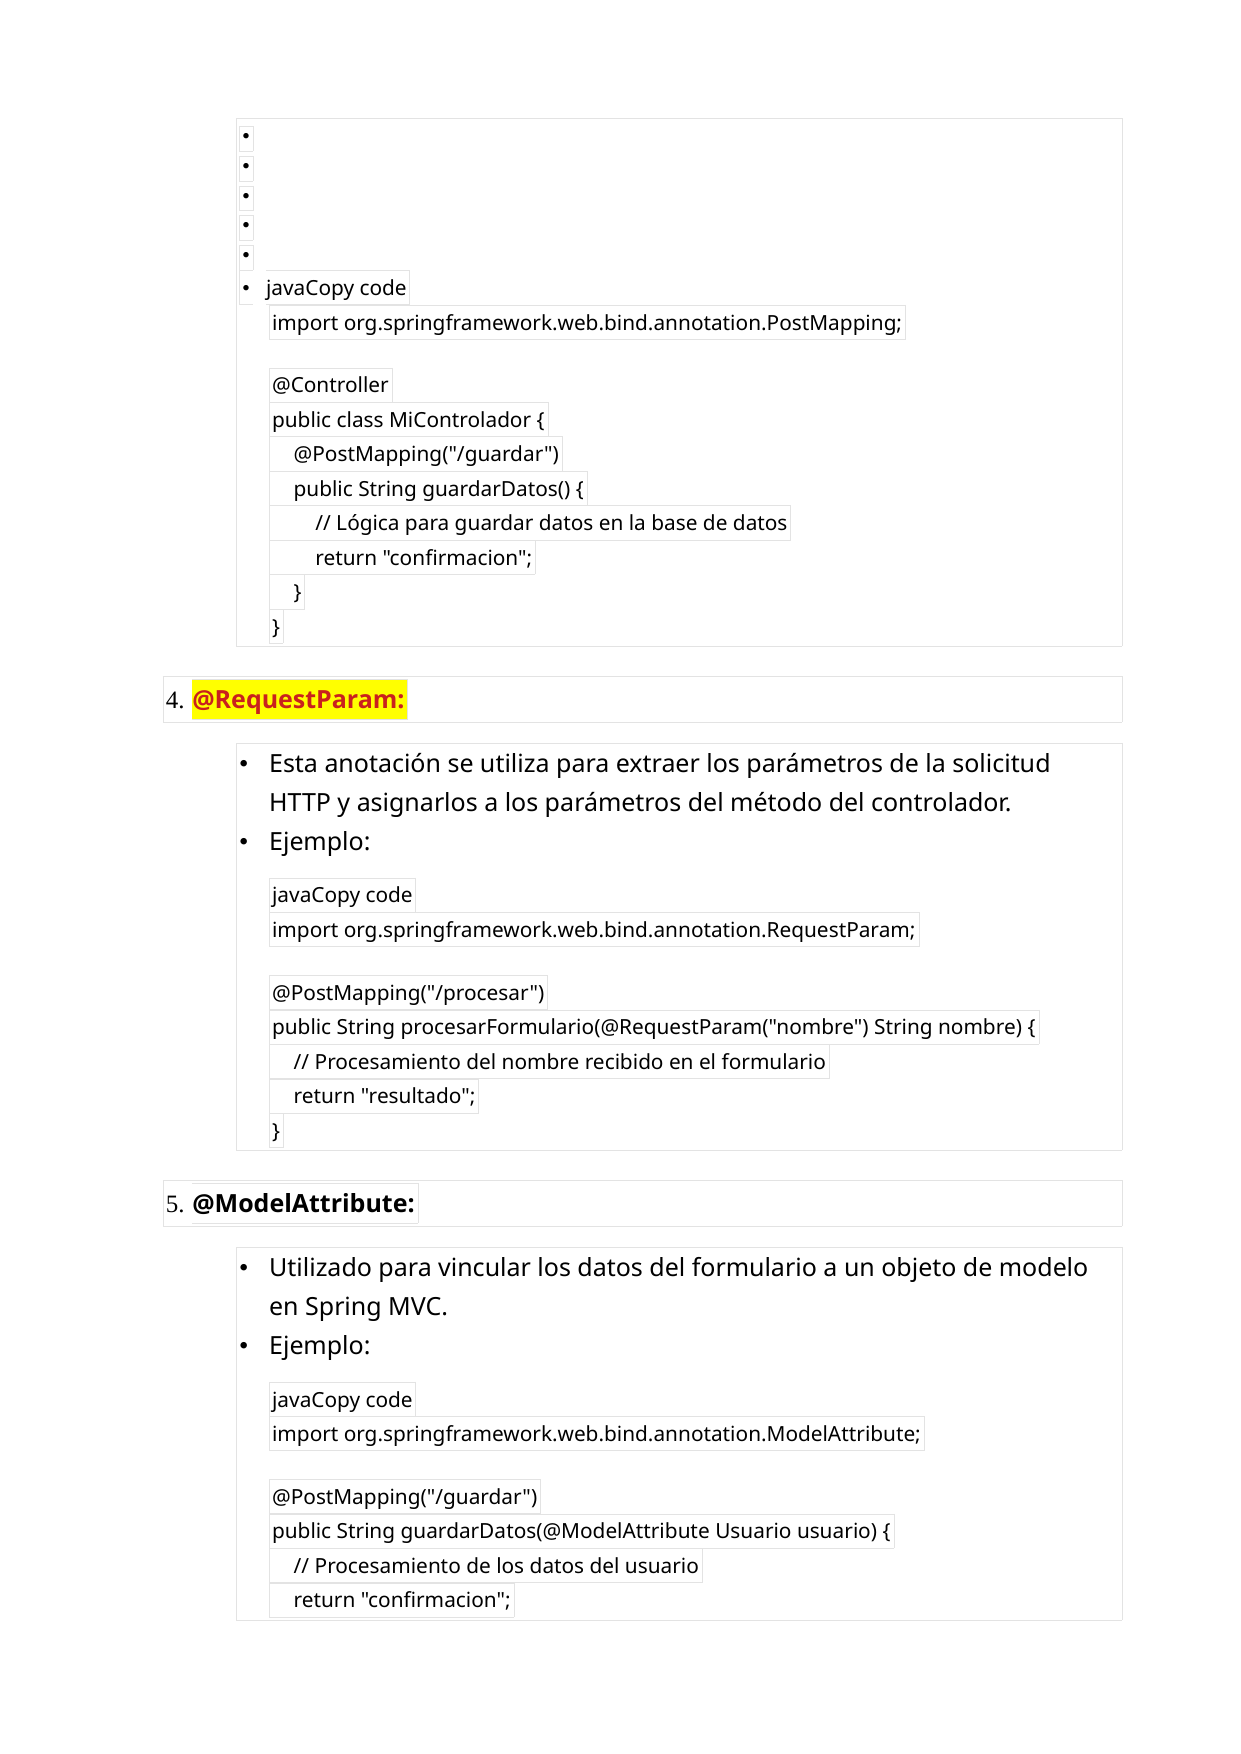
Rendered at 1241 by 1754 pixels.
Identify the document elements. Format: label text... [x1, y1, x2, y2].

list [305, 571, 1122, 606]
list import org.springframework.web.bind.annotation.ModelAttribute; [416, 1413, 1122, 1451]
list javaCopy code [237, 1379, 1122, 1413]
list @Controller [237, 364, 1122, 399]
list Esta anotación se utiliza para extraer los parámetros de la solicitud HTTP y asignarlos a los parámetros del método del controlador. [237, 744, 1122, 819]
list public class MiControlador { [393, 399, 1122, 433]
list [479, 1075, 1122, 1110]
list public String guardarDatos(@ModelAttribute Usuario usuario) { [270, 1515, 894, 1545]
list [237, 1545, 269, 1579]
list javaCopy code [240, 267, 1122, 302]
list [237, 1075, 269, 1110]
list Utilizado para vincular los datos del formulario a un objeto de modelo en Spring MVC. [237, 1248, 1122, 1323]
list // Lógica para guardar datos en la base de datos [237, 502, 269, 537]
list // Lógica para guardar datos en la base de datos [588, 502, 1122, 537]
list import org.springframework.web.bind.annotation.ModelAttribute; [270, 1417, 924, 1450]
list public String guardarDatos(@ModelAttribute Usuario usuario) { [541, 1511, 1122, 1545]
list @PostMapping("/guardar") [270, 437, 562, 468]
list import org.springframework.web.bind.annotation.PostMapping; [410, 302, 1122, 339]
list public String procesarFormulario(@RequestParam("nombre") String nombre) { [270, 1011, 1039, 1041]
list [237, 571, 269, 606]
list public class MiControlador { [237, 399, 269, 433]
list return "confirmacion"; [270, 541, 535, 571]
list import org.springframework.web.bind.annotation.RequestParam; [237, 909, 269, 947]
list public String guardarDatos() { [270, 472, 587, 502]
list return "resultado"; [270, 1080, 478, 1110]
list } [237, 606, 1122, 646]
list // Procesamiento de los datos del usuario [270, 1545, 1122, 1579]
list @PostMapping("/guardar") [237, 1476, 1122, 1511]
list } [270, 575, 304, 606]
list import org.springframework.web.bind.annotation.PostMapping; [237, 302, 409, 339]
list return "confirmacion"; [237, 1579, 1122, 1620]
list [237, 1041, 269, 1075]
list public String guardarDatos() { [563, 468, 1122, 502]
list @PostMapping("/guardar") [237, 433, 269, 468]
list import org.springframework.web.bind.annotation.RequestParam; [416, 909, 1122, 947]
list } [237, 1110, 1122, 1150]
list @RequestParam: [164, 677, 1122, 722]
list Ejemplo: [237, 1325, 1122, 1362]
list // Lógica para guardar datos en la base de datos [270, 506, 790, 537]
list public class MiControlador { [270, 403, 548, 433]
list javaCopy code [237, 874, 1122, 909]
list public String procesarFormulario(@RequestParam("nombre") String nombre) { [548, 1006, 1122, 1041]
list import org.springframework.web.bind.annotation.RequestParam; [270, 913, 919, 946]
list // Procesamiento del nombre recibido en el formulario [270, 1041, 1122, 1075]
list [536, 537, 1122, 571]
list @PostMapping("/procesar") [237, 972, 1122, 1006]
list @ModelAttribute: [164, 1181, 1122, 1226]
list import org.springframework.web.bind.annotation.PostMapping; [270, 306, 905, 339]
list [237, 537, 269, 571]
list public String guardarDatos() { [237, 468, 269, 502]
list Ejemplo: [237, 821, 1122, 858]
list @PostMapping("/guardar") [549, 433, 1122, 468]
